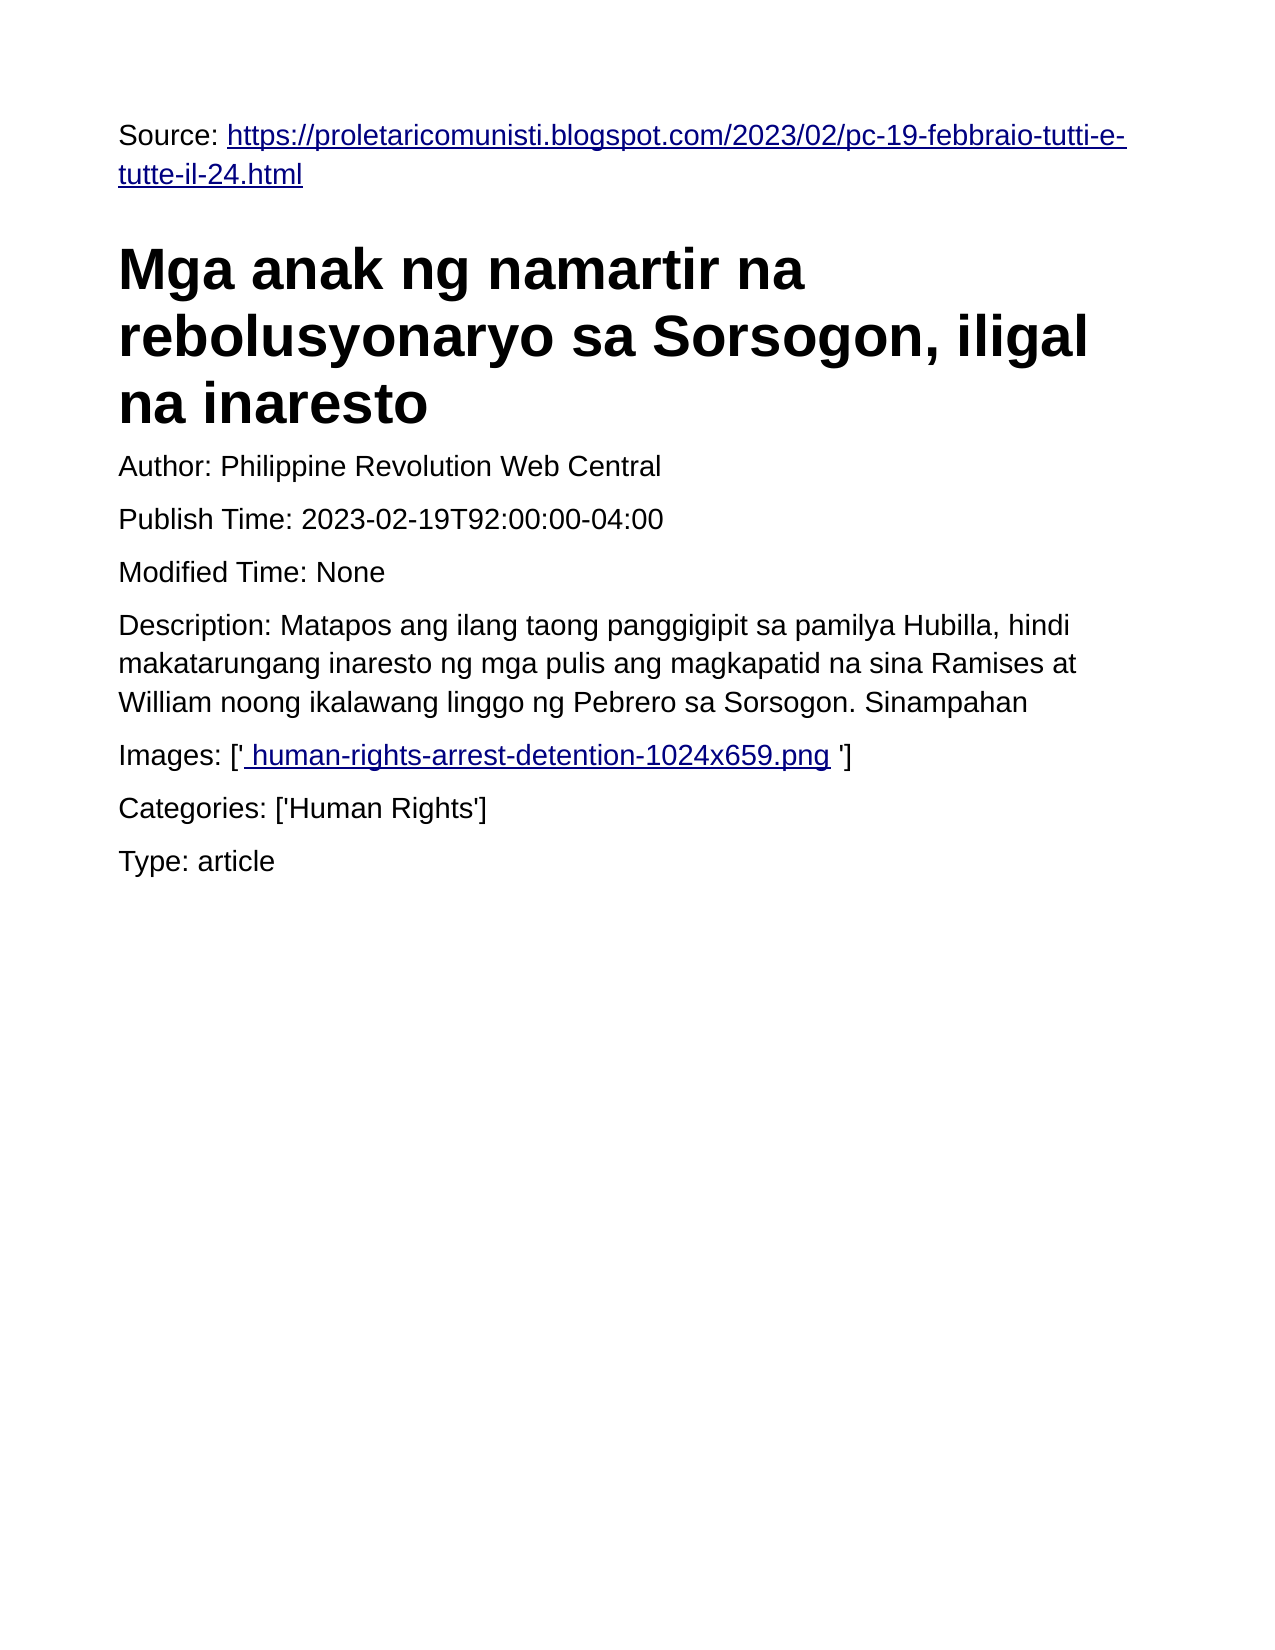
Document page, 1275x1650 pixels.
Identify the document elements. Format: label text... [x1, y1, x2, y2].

text Categories: ['Human Rights'] [118, 791, 1157, 825]
text Type: article [118, 844, 1157, 878]
subtitle Mga anak ng namartir na rebolusyonaryo sa Sorsogon, iligal na inaresto [118, 235, 1157, 436]
text Publish Time: 2023-02-19T92:00:00-04:00 [118, 502, 1157, 535]
text Images: [' human-rights-arrest-detention-1024x659.png '] [118, 738, 1157, 772]
text Author: Philippine Revolution Web Central [118, 448, 1157, 482]
text Modified Time: None [118, 555, 1157, 588]
text Source: https://proletaricomunisti.blogspot.com/2023/02/pc-19-febbraio-tutti-e-tutte-il-24.html [118, 118, 1157, 190]
text Description: Matapos ang ilang taong panggigipit sa pamilya Hubilla, hindi makatarungang inaresto ng mga pulis ang magkapatid na sina Ramises at William noong ikalawang linggo ng Pebrero sa Sorsogon. Sinampahan [118, 608, 1157, 718]
